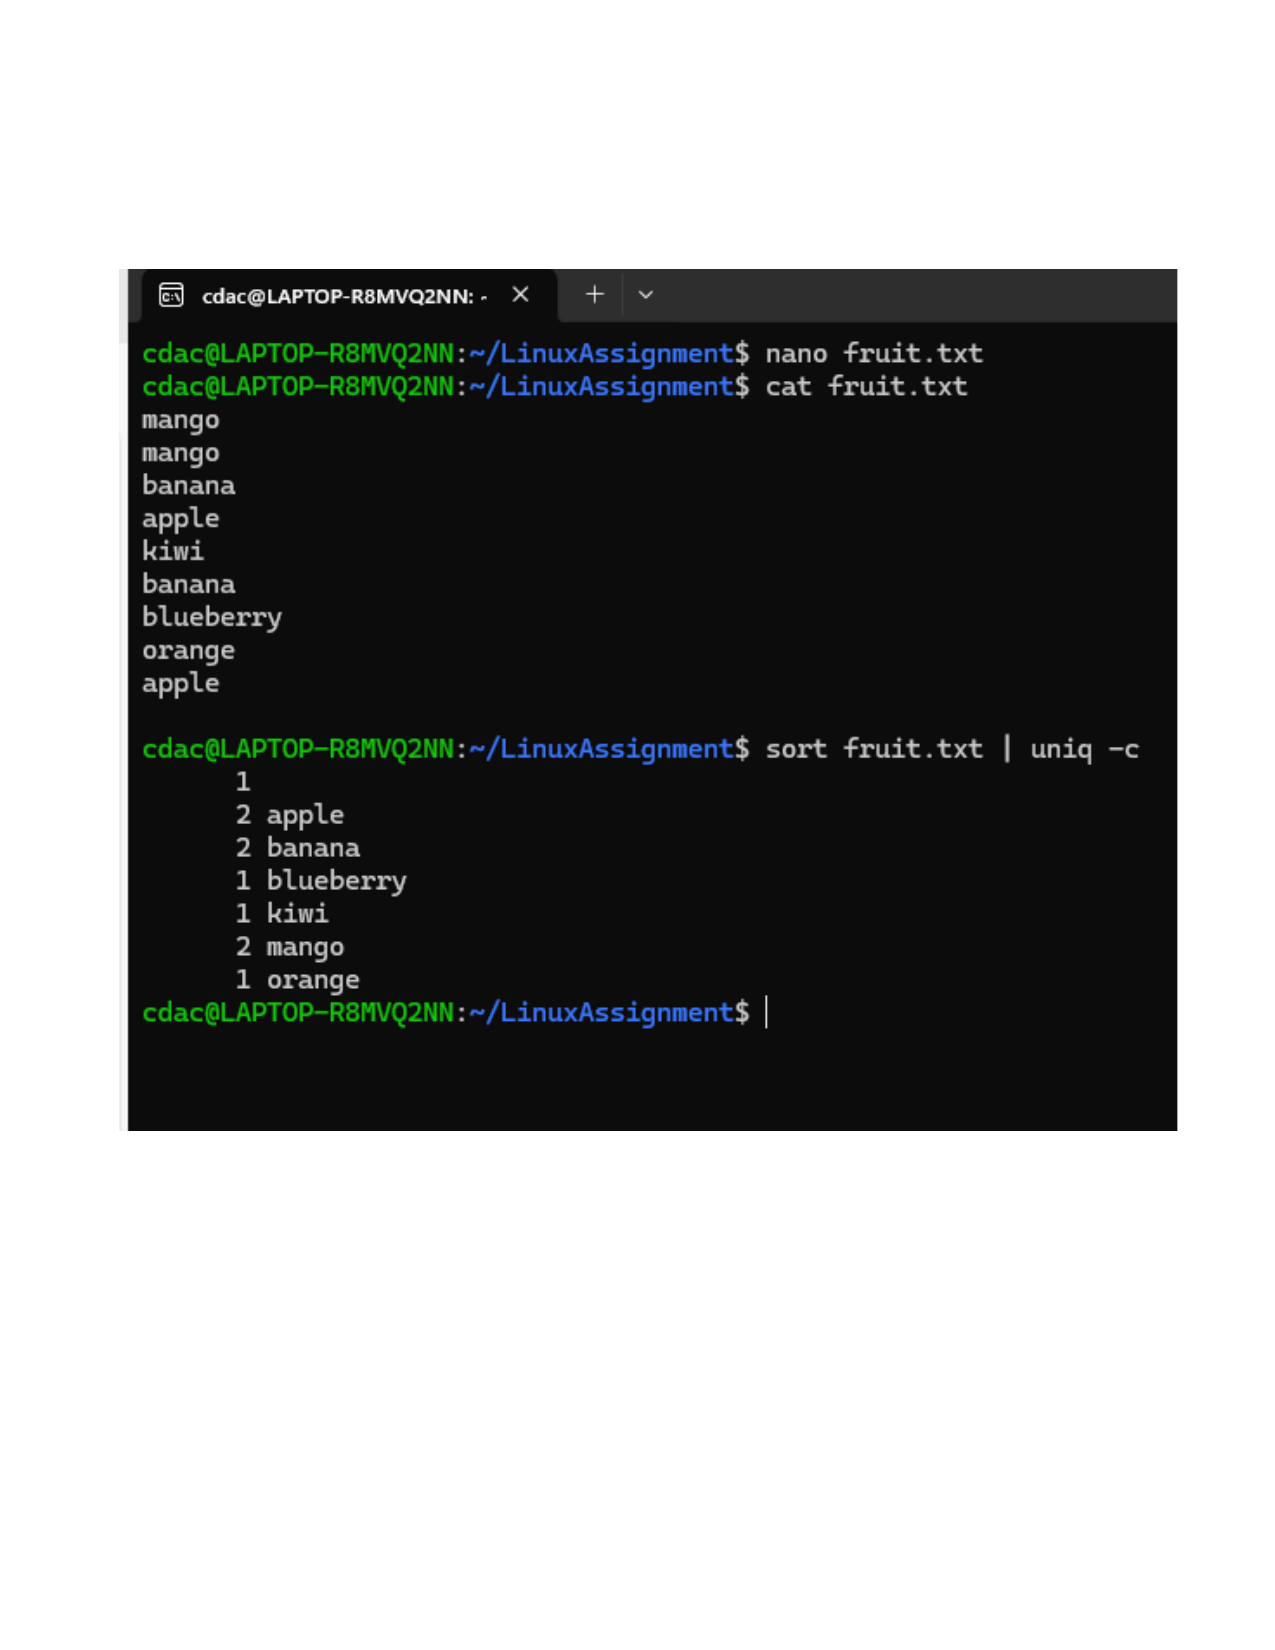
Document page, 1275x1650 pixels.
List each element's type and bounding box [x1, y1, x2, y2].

picture [118, 269, 1178, 1131]
